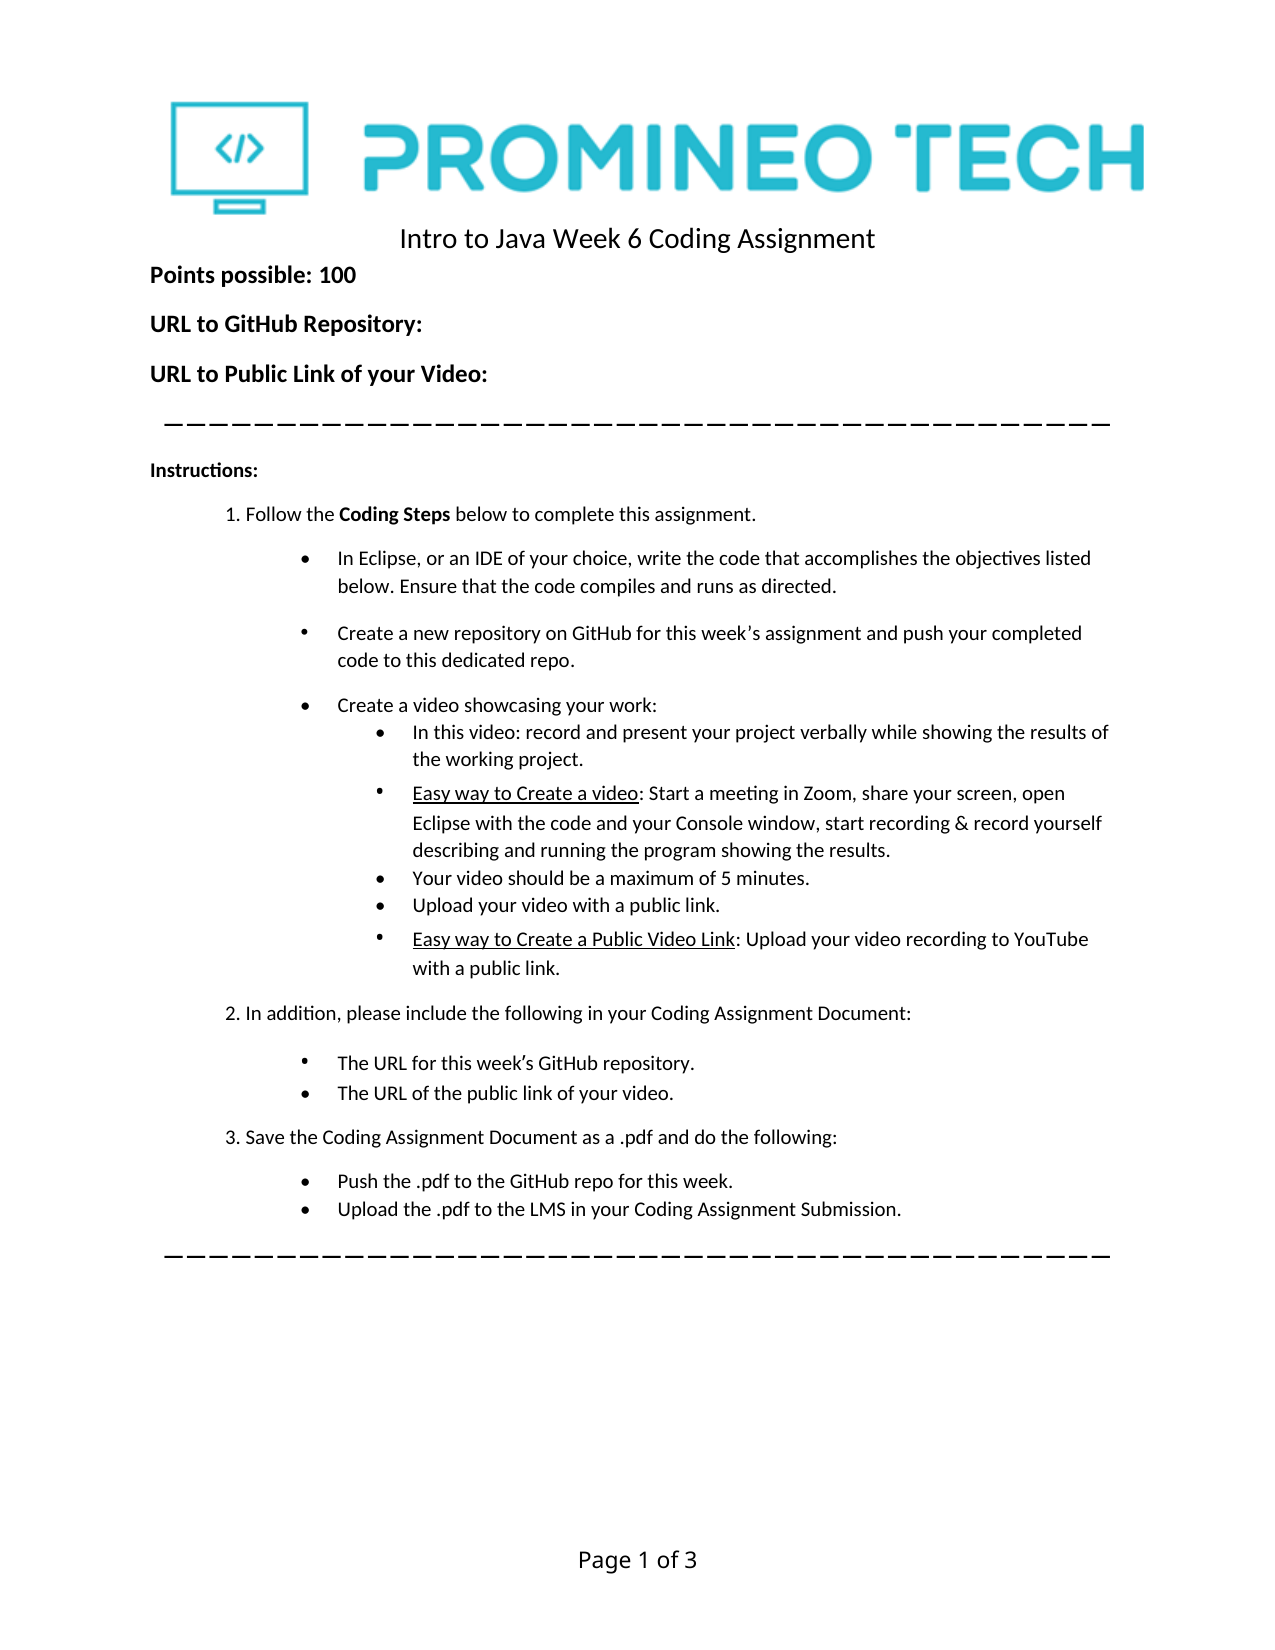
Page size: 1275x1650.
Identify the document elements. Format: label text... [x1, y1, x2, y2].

text URL to Public Link of your Video: [150, 358, 1125, 389]
list In this video: record and present your project verbally while showing the results of the working project. [375, 719, 1125, 772]
list In Eclipse, or an IDE of your choice, write the code that accomplishes the objectives listed below. Ensure that the code compiles and runs as directed. [300, 546, 1125, 598]
text Points possible: 100 [150, 259, 1125, 289]
text 1. Follow the Coding Steps below to complete this assignment. [225, 501, 1125, 527]
list Create a new repository on GitHub for this week’s assignment and push your completed code to this dedicated repo. [300, 617, 1125, 673]
text Instructions: [150, 457, 1125, 483]
list The URL of the public link of your video. [300, 1081, 1125, 1106]
list Your video should be a maximum of 5 minutes. [375, 865, 1125, 890]
text —————————————————————————————————————————— [150, 408, 1125, 438]
list Upload your video with a public link. [375, 892, 1125, 918]
text 3. Save the Coding Assignment Document as a .pdf and do the following: [225, 1124, 1125, 1150]
text URL to GitHub Repository: [150, 309, 1125, 339]
list Create a video showcasing your work: [300, 692, 1125, 717]
list Push the .pdf to the GitHub repo for this week. [300, 1169, 1125, 1194]
text —————————————————————————————————————————— [150, 1240, 1125, 1271]
list Easy way to Create a video: Start a meeting in Zoom, share your screen, open Eclipse with the code and your Console window, start recording & record yourself describing and running the program showing the results. [375, 774, 1125, 863]
text 2. In addition, please include the following in your Coding Assignment Document: [225, 1000, 1125, 1025]
list The URL for this week’s GitHub repository. [300, 1044, 1125, 1078]
picture [168, 100, 1144, 218]
list Easy way to Create a Public Video Link: Upload your video recording to YouTube with a public link. [375, 919, 1125, 981]
list Upload the .pdf to the LMS in your Coding Assignment Submission. [300, 1196, 1125, 1221]
